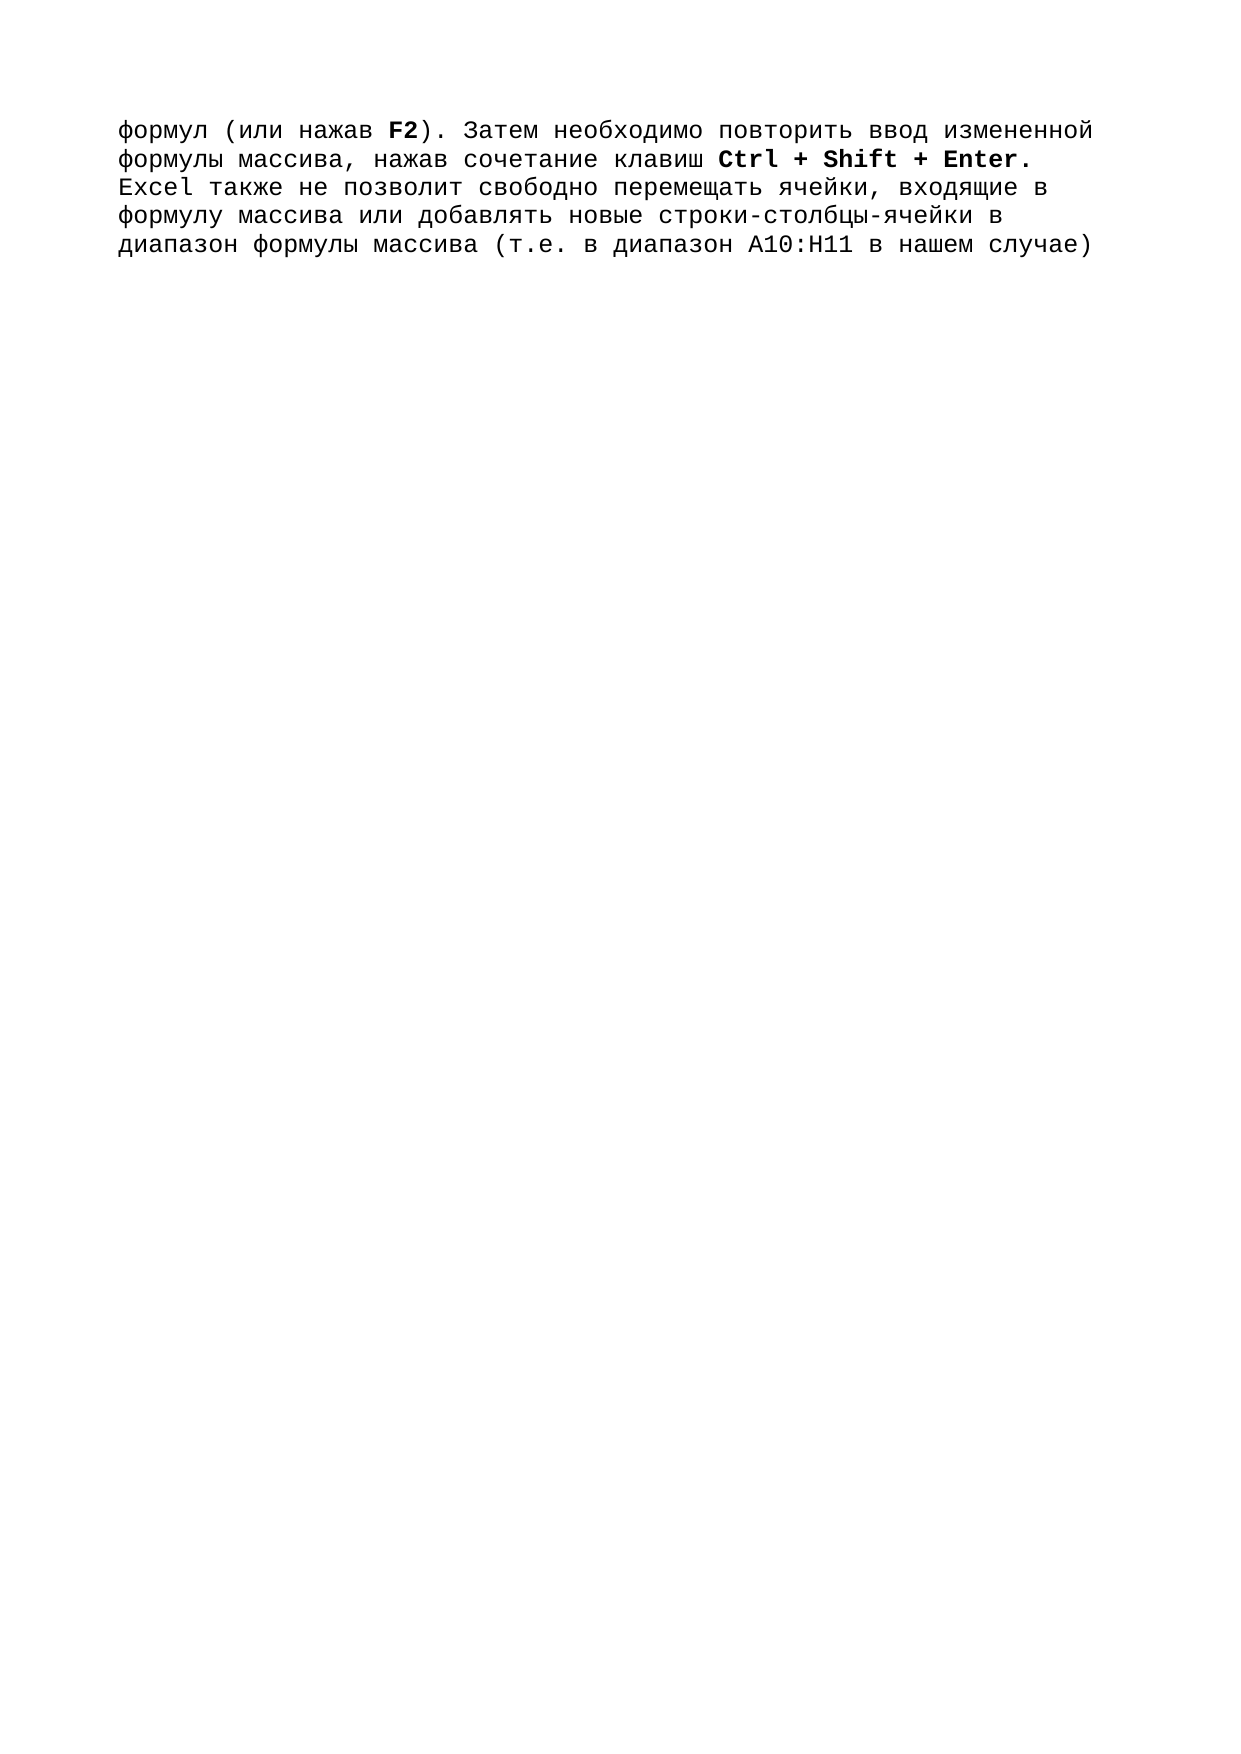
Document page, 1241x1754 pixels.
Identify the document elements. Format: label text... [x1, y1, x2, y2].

text Excel также не позволит свободно перемещать ячейки, входящие в формулу массива или добавлять новые строки-столбцы-ячейки в диапазон формулы массива (т.е. в диапазон A10:H11 в нашем случае) [118, 175, 1122, 260]
text формул (или нажав F2). Затем необходимо повторить ввод измененной формулы массива, нажав сочетание клавиш Ctrl + Shift + Enter. [118, 118, 1122, 175]
